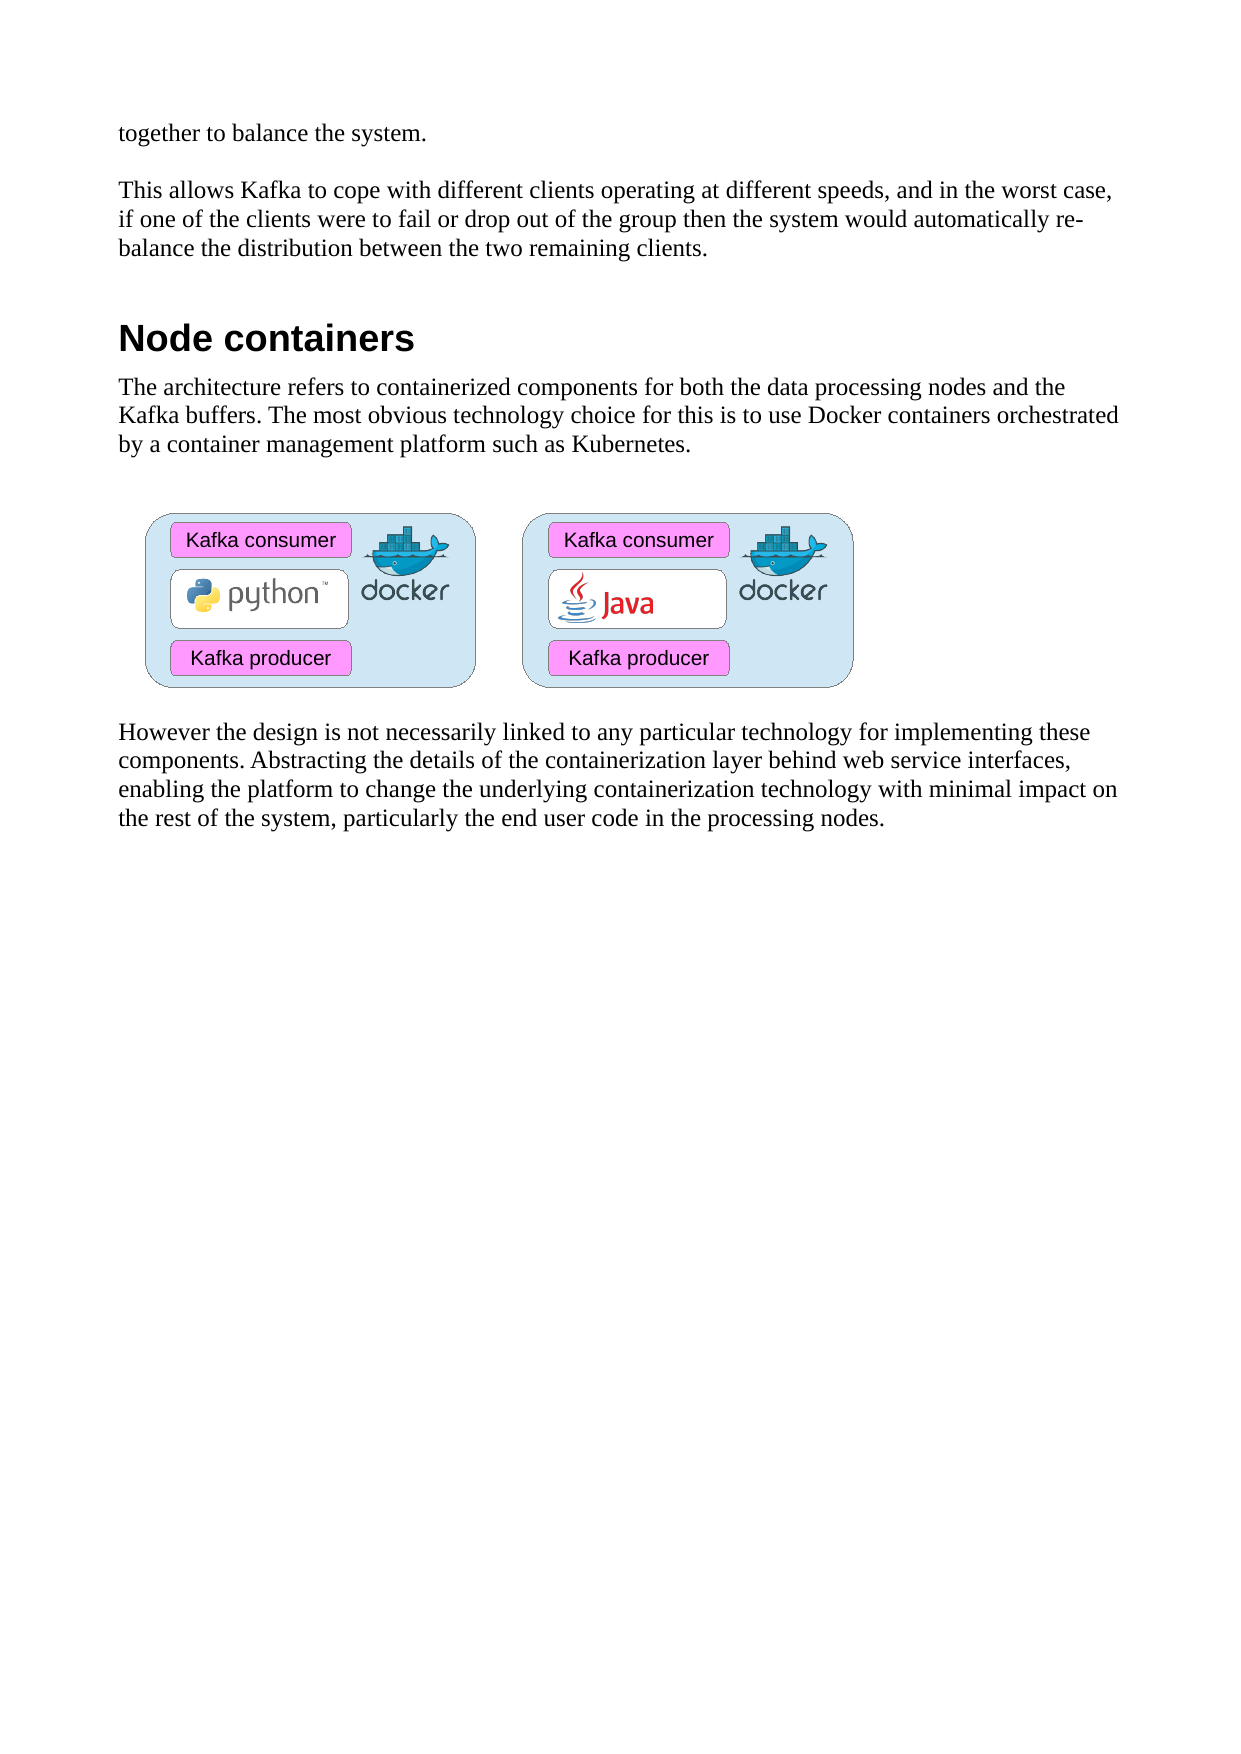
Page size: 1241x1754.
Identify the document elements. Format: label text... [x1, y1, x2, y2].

picture [723, 510, 843, 617]
text together to balance the system. [118, 118, 1122, 147]
text However the design is not necessarily linked to any particular technology for implementing these components. Abstracting the details of the containerization layer behind web service interfaces, enabling the platform to change the underlying containerization technology with minimal impact on the rest of the system, particularly the end user code in the processing nodes. [118, 717, 1122, 832]
subtitle Node containers [118, 316, 1122, 359]
picture [558, 572, 653, 623]
picture [345, 510, 465, 617]
text This allows Kafka to cope with different clients operating at different speeds, and in the worst case, [118, 176, 1122, 204]
text if one of the clients were to fail or drop out of the group then the system would automatically re-balance the distribution between the two remaining clients. [118, 204, 1122, 262]
text The architecture refers to containerized components for both the data processing nodes and the Kafka buffers. The most obvious technology choice for this is to use Docker containers orchestrated by a container management platform such as Kubernetes. [118, 372, 1122, 458]
